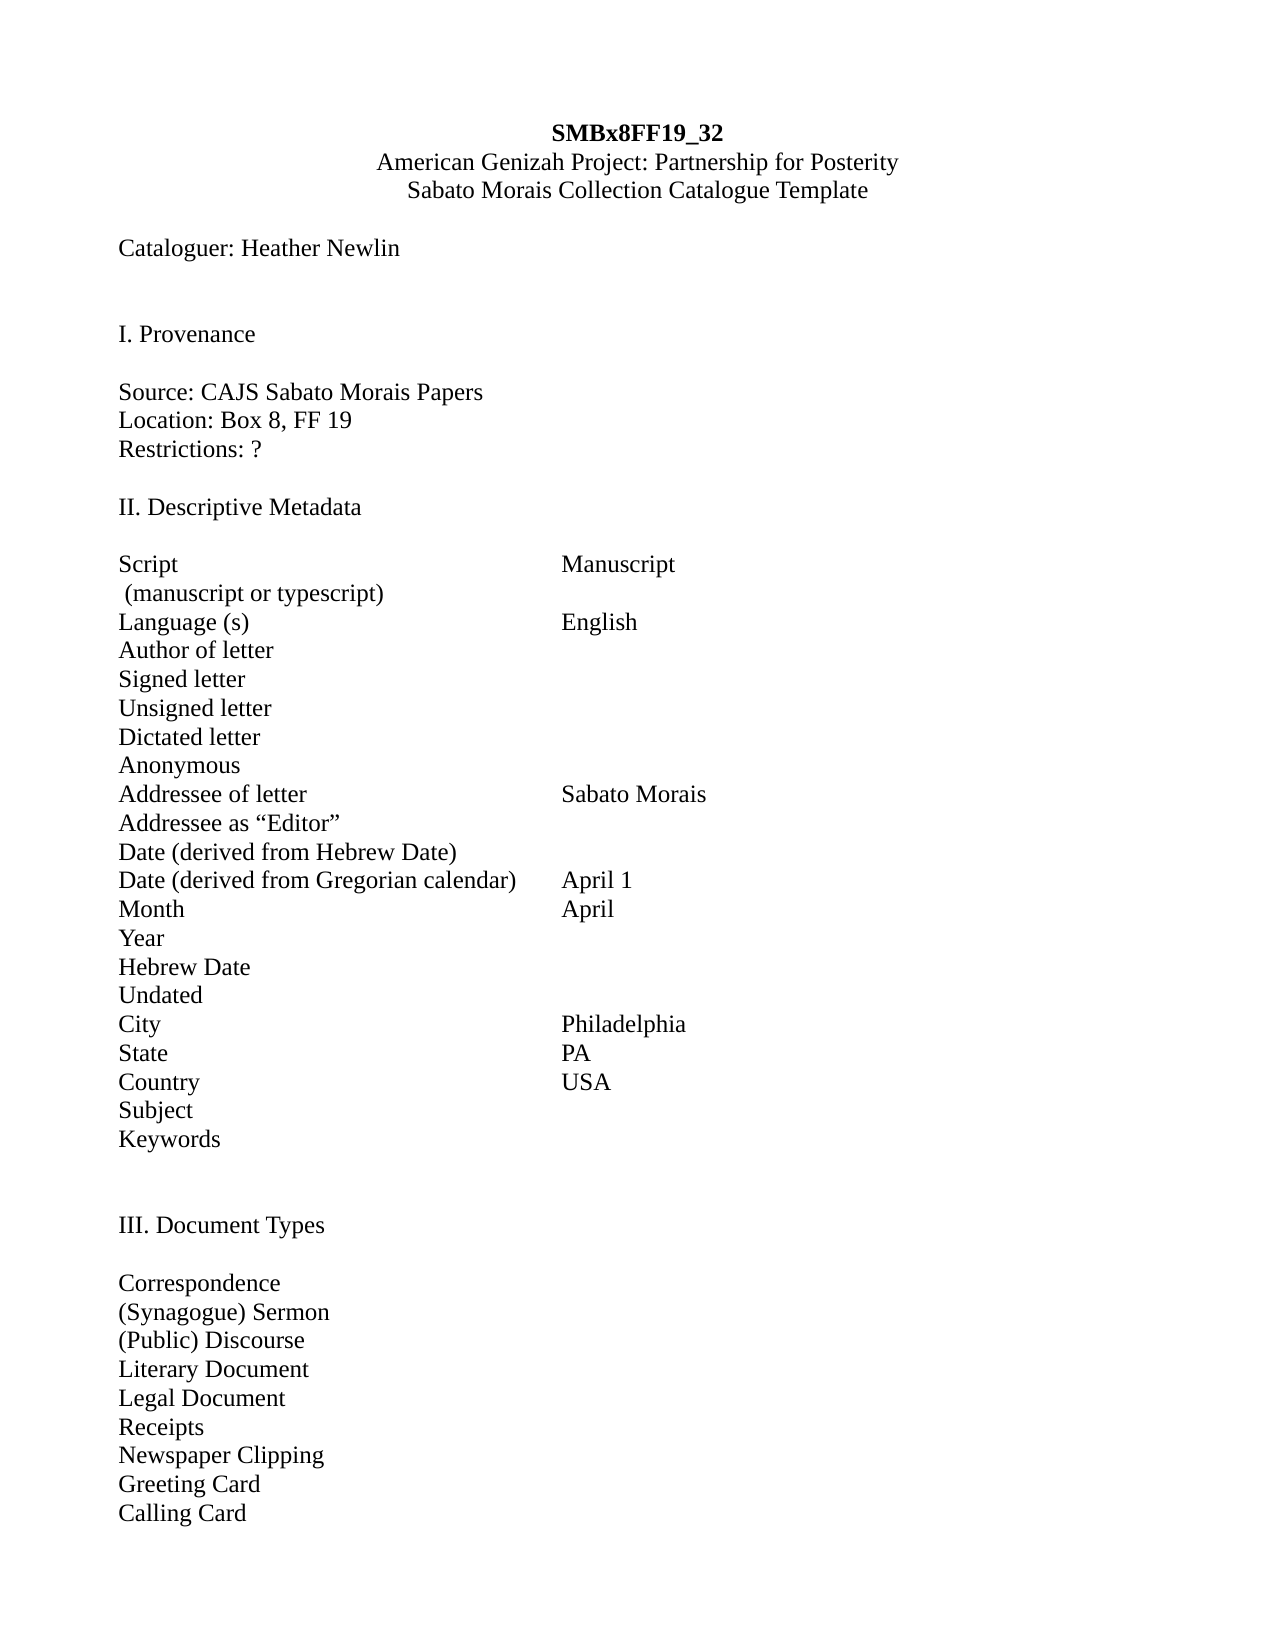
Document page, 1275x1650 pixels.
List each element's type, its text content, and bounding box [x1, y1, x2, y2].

text Unsigned letter [118, 693, 1157, 722]
text Correspondence [118, 1268, 1157, 1297]
text III. Document Types [118, 1211, 1157, 1239]
text Legal Document [118, 1383, 1157, 1412]
text Date (derived from Hebrew Date) [118, 837, 1157, 866]
text Anonymous [118, 751, 1157, 779]
text Country USA [118, 1067, 1157, 1096]
text Undated [118, 981, 1157, 1009]
text Location: Box 8, FF 19 [118, 406, 1157, 434]
text Literary Document [118, 1354, 1157, 1383]
text Date (derived from Gregorian calendar) April 1 [118, 866, 1157, 894]
text Keywords [118, 1124, 1157, 1153]
text I. Provenance [118, 319, 1157, 348]
text Dictated letter [118, 722, 1157, 751]
text Language (s) English [118, 607, 1157, 636]
text Newspaper Clipping [118, 1441, 1157, 1469]
text SMBx8FF19_32 [118, 118, 1157, 147]
text Month April [118, 894, 1157, 923]
text Year [118, 923, 1157, 952]
text Sabato Morais Collection Catalogue Template [118, 176, 1157, 204]
text Hebrew Date [118, 952, 1157, 981]
text City Philadelphia [118, 1009, 1157, 1038]
text Calling Card [118, 1498, 1157, 1527]
text Author of letter [118, 636, 1157, 664]
text Restrictions: ? [118, 434, 1157, 463]
text Source: CAJS Sabato Morais Papers [118, 377, 1157, 406]
text II. Descriptive Metadata [118, 492, 1157, 521]
text State PA [118, 1038, 1157, 1067]
text (manuscript or typescript) [118, 578, 1157, 607]
text (Public) Discourse [118, 1326, 1157, 1354]
text Subject [118, 1096, 1157, 1124]
text Cataloguer: Heather Newlin [118, 233, 1157, 262]
text American Genizah Project: Partnership for Posterity [118, 147, 1157, 176]
text Signed letter [118, 664, 1157, 693]
text Addressee as “Editor” [118, 808, 1157, 837]
text Script Manuscript [118, 549, 1157, 578]
text Addressee of letter Sabato Morais [118, 779, 1157, 808]
text (Synagogue) Sermon [118, 1297, 1157, 1326]
text Greeting Card [118, 1469, 1157, 1498]
text Receipts [118, 1412, 1157, 1441]
